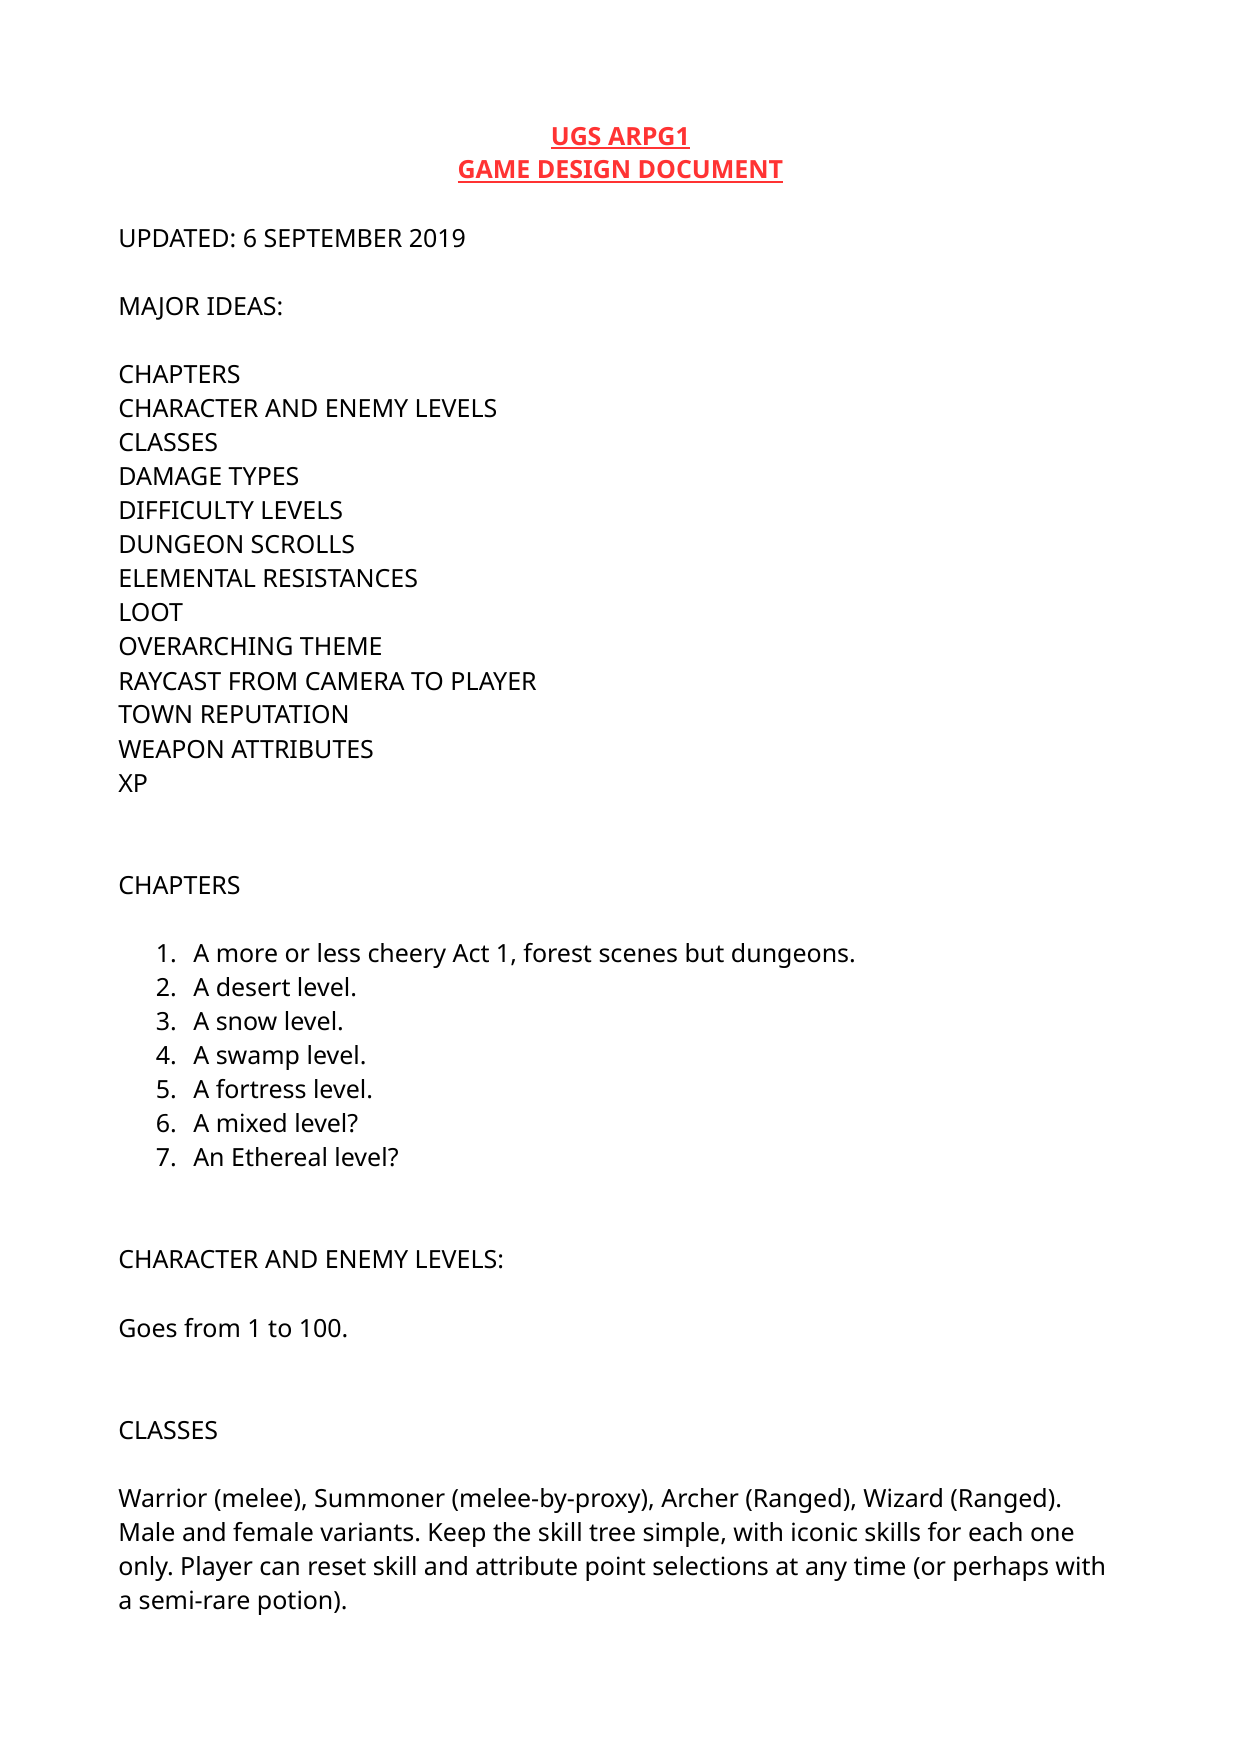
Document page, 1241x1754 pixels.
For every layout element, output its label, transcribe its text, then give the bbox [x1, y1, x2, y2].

text CHARACTER AND ENEMY LEVELS [118, 391, 1122, 425]
text CHAPTERS [118, 357, 1122, 391]
list A more or less cheery Act 1, forest scenes but dungeons. [156, 936, 1122, 970]
text CHARACTER AND ENEMY LEVELS: [118, 1242, 1122, 1276]
list A fortress level. [156, 1072, 1122, 1106]
text DAMAGE TYPES [118, 459, 1122, 493]
text DUNGEON SCROLLS [118, 527, 1122, 561]
text WEAPON ATTRIBUTES [118, 731, 1122, 765]
list A snow level. [156, 1004, 1122, 1038]
text ELEMENTAL RESISTANCES [118, 561, 1122, 595]
text UGS ARPG1 [118, 118, 1122, 152]
text UPDATED: 6 SEPTEMBER 2019 [118, 220, 1122, 254]
text CLASSES [118, 1412, 1122, 1447]
text RAYCAST FROM CAMERA TO PLAYER [118, 663, 1122, 697]
list An Ethereal level? [156, 1140, 1122, 1174]
text Goes from 1 to 100. [118, 1310, 1122, 1344]
text MAJOR IDEAS: [118, 288, 1122, 322]
text CLASSES [118, 425, 1122, 459]
list A desert level. [156, 970, 1122, 1004]
text LOOT [118, 595, 1122, 629]
text OVERARCHING THEME [118, 629, 1122, 663]
text GAME DESIGN DOCUMENT [118, 152, 1122, 186]
text DIFFICULTY LEVELS [118, 493, 1122, 527]
list A swamp level. [156, 1038, 1122, 1072]
text XP [118, 765, 1122, 799]
text Warrior (melee), Summoner (melee-by-proxy), Archer (Ranged), Wizard (Ranged). Male and female variants. Keep the skill tree simple, with iconic skills for each one only. Player can reset skill and attribute point selections at any time (or perhaps with a semi-rare potion). [118, 1481, 1122, 1617]
text CHAPTERS [118, 867, 1122, 902]
list A mixed level? [156, 1106, 1122, 1140]
text TOWN REPUTATION [118, 697, 1122, 731]
